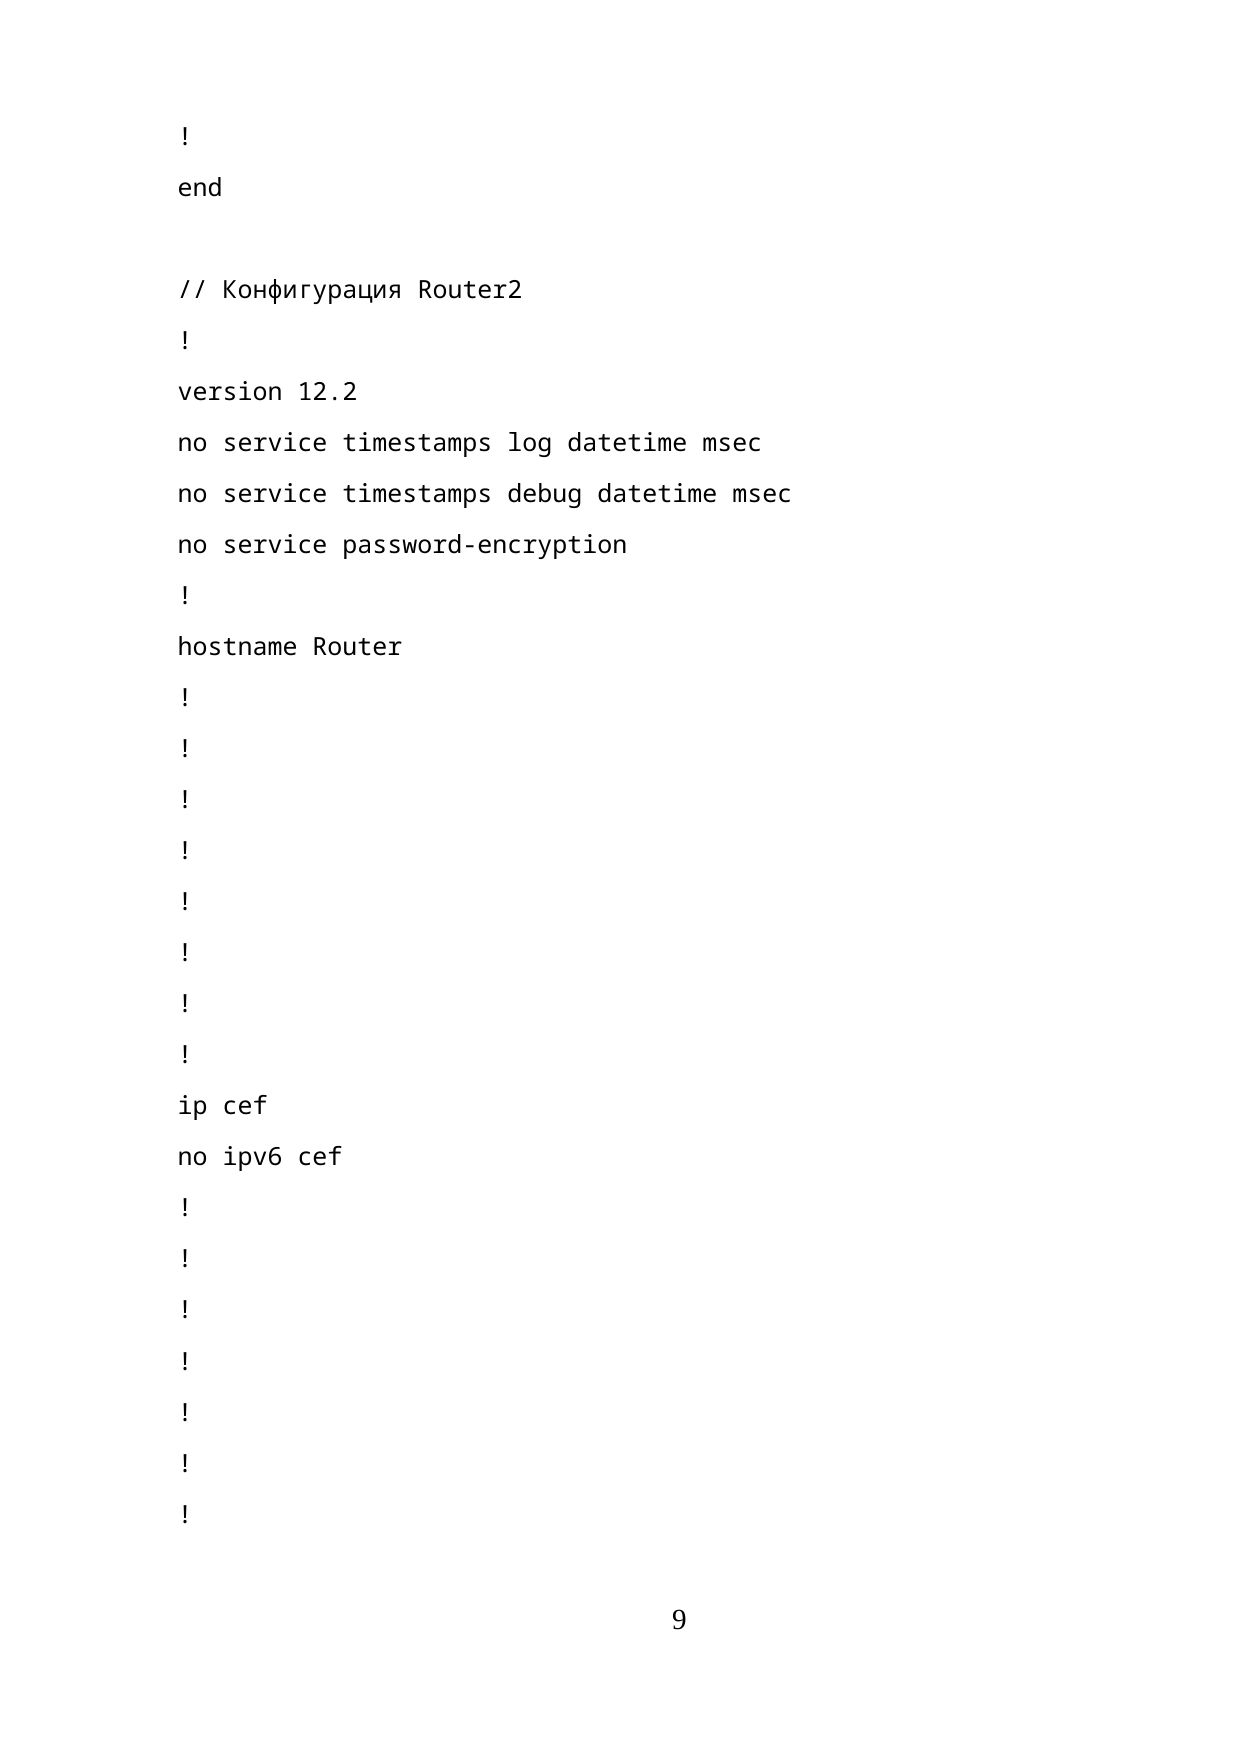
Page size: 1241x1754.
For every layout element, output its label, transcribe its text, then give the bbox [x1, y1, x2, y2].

text ! [177, 679, 1181, 714]
text ! [177, 1292, 1181, 1326]
text ! [177, 1190, 1181, 1224]
text ! [177, 986, 1181, 1020]
text ! [177, 322, 1181, 356]
text no service timestamps log datetime msec [177, 424, 1181, 458]
text version 12.2 [177, 373, 1181, 407]
text no service timestamps debug datetime msec [177, 475, 1181, 509]
text ! [177, 118, 1181, 152]
text hostname Router [177, 628, 1181, 663]
text ! [177, 1037, 1181, 1071]
text ! [177, 884, 1181, 918]
text ! [177, 935, 1181, 969]
text ! [177, 1496, 1181, 1530]
text no ipv6 cef [177, 1139, 1181, 1173]
text ! [177, 731, 1181, 765]
text ! [177, 1241, 1181, 1275]
text // Конфигурация Router2 [177, 271, 1181, 305]
text ! [177, 1445, 1181, 1479]
text ! [177, 833, 1181, 867]
text ip cef [177, 1088, 1181, 1122]
text end [177, 169, 1181, 203]
text ! [177, 1394, 1181, 1428]
text ! [177, 782, 1181, 816]
text ! [177, 577, 1181, 612]
text no service password-encryption [177, 526, 1181, 561]
text ! [177, 1343, 1181, 1377]
